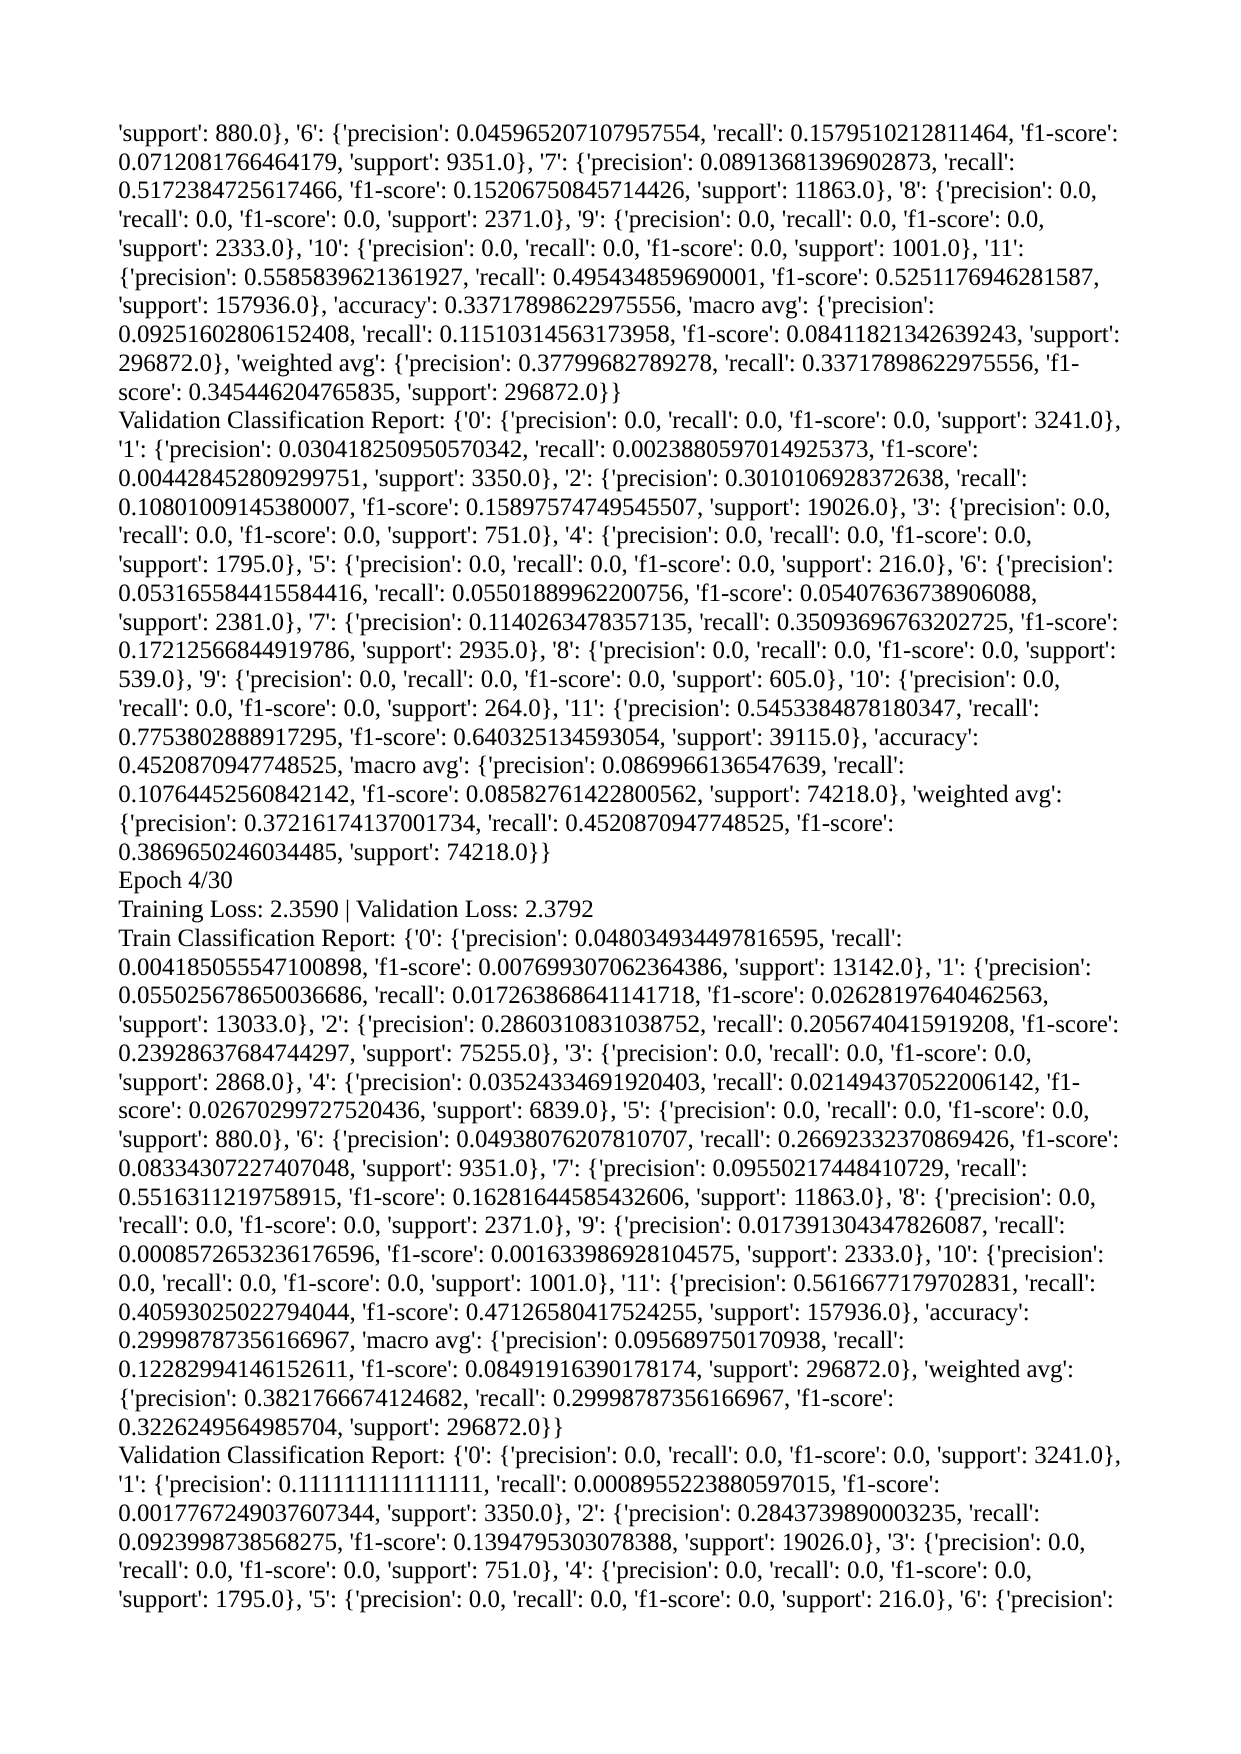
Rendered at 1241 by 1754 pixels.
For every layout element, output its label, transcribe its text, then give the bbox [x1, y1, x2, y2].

text Train Classification Report: {'0': {'precision': 0.048034934497816595, 'recall': 0.004185055547100898, 'f1-score': 0.007699307062364386, 'support': 13142.0}, '1': {'precision': 0.055025678650036686, 'recall': 0.017263868641141718, 'f1-score': 0.02628197640462563, 'support': 13033.0}, '2': {'precision': 0.2860310831038752, 'recall': 0.2056740415919208, 'f1-score': 0.23928637684744297, 'support': 75255.0}, '3': {'precision': 0.0, 'recall': 0.0, 'f1-score': 0.0, 'support': 2868.0}, '4': {'precision': 0.03524334691920403, 'recall': 0.021494370522006142, 'f1-score': 0.02670299727520436, 'support': 6839.0}, '5': {'precision': 0.0, 'recall': 0.0, 'f1-score': 0.0, 'support': 880.0}, '6': {'precision': 0.04938076207810707, 'recall': 0.26692332370869426, 'f1-score': 0.08334307227407048, 'support': 9351.0}, '7': {'precision': 0.09550217448410729, 'recall': 0.5516311219758915, 'f1-score': 0.16281644585432606, 'support': 11863.0}, '8': {'precision': 0.0, 'recall': 0.0, 'f1-score': 0.0, 'support': 2371.0}, '9': {'precision': 0.017391304347826087, 'recall': 0.0008572653236176596, 'f1-score': 0.001633986928104575, 'support': 2333.0}, '10': {'precision': 0.0, 'recall': 0.0, 'f1-score': 0.0, 'support': 1001.0}, '11': {'precision': 0.5616677179702831, 'recall': 0.40593025022794044, 'f1-score': 0.47126580417524255, 'support': 157936.0}, 'accuracy': 0.29998787356166967, 'macro avg': {'precision': 0.095689750170938, 'recall': 0.12282994146152611, 'f1-score': 0.08491916390178174, 'support': 296872.0}, 'weighted avg': {'precision': 0.3821766674124682, 'recall': 0.29998787356166967, 'f1-score': 0.3226249564985704, 'support': 296872.0}} [118, 923, 1122, 1441]
text Validation Classification Report: {'0': {'precision': 0.0, 'recall': 0.0, 'f1-score': 0.0, 'support': 3241.0}, '1': {'precision': 0.1111111111111111, 'recall': 0.0008955223880597015, 'f1-score': 0.0017767249037607344, 'support': 3350.0}, '2': {'precision': 0.2843739890003235, 'recall': 0.0923998738568275, 'f1-score': 0.1394795303078388, 'support': 19026.0}, '3': {'precision': 0.0, 'recall': 0.0, 'f1-score': 0.0, 'support': 751.0}, '4': {'precision': 0.0, 'recall': 0.0, 'f1-score': 0.0, 'support': 1795.0}, '5': {'precision': 0.0, 'recall': 0.0, 'f1-score': 0.0, 'support': 216.0}, '6': {'precision': [118, 1441, 1122, 1613]
text Epoch 4/30 [118, 866, 1122, 894]
text Validation Classification Report: {'0': {'precision': 0.0, 'recall': 0.0, 'f1-score': 0.0, 'support': 3241.0}, '1': {'precision': 0.030418250950570342, 'recall': 0.0023880597014925373, 'f1-score': 0.004428452809299751, 'support': 3350.0}, '2': {'precision': 0.3010106928372638, 'recall': 0.10801009145380007, 'f1-score': 0.15897574749545507, 'support': 19026.0}, '3': {'precision': 0.0, 'recall': 0.0, 'f1-score': 0.0, 'support': 751.0}, '4': {'precision': 0.0, 'recall': 0.0, 'f1-score': 0.0, 'support': 1795.0}, '5': {'precision': 0.0, 'recall': 0.0, 'f1-score': 0.0, 'support': 216.0}, '6': {'precision': 0.053165584415584416, 'recall': 0.05501889962200756, 'f1-score': 0.05407636738906088, 'support': 2381.0}, '7': {'precision': 0.1140263478357135, 'recall': 0.35093696763202725, 'f1-score': 0.17212566844919786, 'support': 2935.0}, '8': {'precision': 0.0, 'recall': 0.0, 'f1-score': 0.0, 'support': 539.0}, '9': {'precision': 0.0, 'recall': 0.0, 'f1-score': 0.0, 'support': 605.0}, '10': {'precision': 0.0, 'recall': 0.0, 'f1-score': 0.0, 'support': 264.0}, '11': {'precision': 0.5453384878180347, 'recall': 0.7753802888917295, 'f1-score': 0.640325134593054, 'support': 39115.0}, 'accuracy': 0.4520870947748525, 'macro avg': {'precision': 0.0869966136547639, 'recall': 0.10764452560842142, 'f1-score': 0.08582761422800562, 'support': 74218.0}, 'weighted avg': {'precision': 0.37216174137001734, 'recall': 0.4520870947748525, 'f1-score': 0.3869650246034485, 'support': 74218.0}} [118, 406, 1122, 866]
text 'support': 880.0}, '6': {'precision': 0.045965207107957554, 'recall': 0.1579510212811464, 'f1-score': 0.0712081766464179, 'support': 9351.0}, '7': {'precision': 0.08913681396902873, 'recall': 0.5172384725617466, 'f1-score': 0.15206750845714426, 'support': 11863.0}, '8': {'precision': 0.0, 'recall': 0.0, 'f1-score': 0.0, 'support': 2371.0}, '9': {'precision': 0.0, 'recall': 0.0, 'f1-score': 0.0, 'support': 2333.0}, '10': {'precision': 0.0, 'recall': 0.0, 'f1-score': 0.0, 'support': 1001.0}, '11': {'precision': 0.5585839621361927, 'recall': 0.495434859690001, 'f1-score': 0.5251176946281587, 'support': 157936.0}, 'accuracy': 0.33717898622975556, 'macro avg': {'precision': 0.09251602806152408, 'recall': 0.11510314563173958, 'f1-score': 0.08411821342639243, 'support': 296872.0}, 'weighted avg': {'precision': 0.37799682789278, 'recall': 0.33717898622975556, 'f1-score': 0.345446204765835, 'support': 296872.0}} [118, 118, 1122, 406]
text Training Loss: 2.3590 | Validation Loss: 2.3792 [118, 894, 1122, 923]
